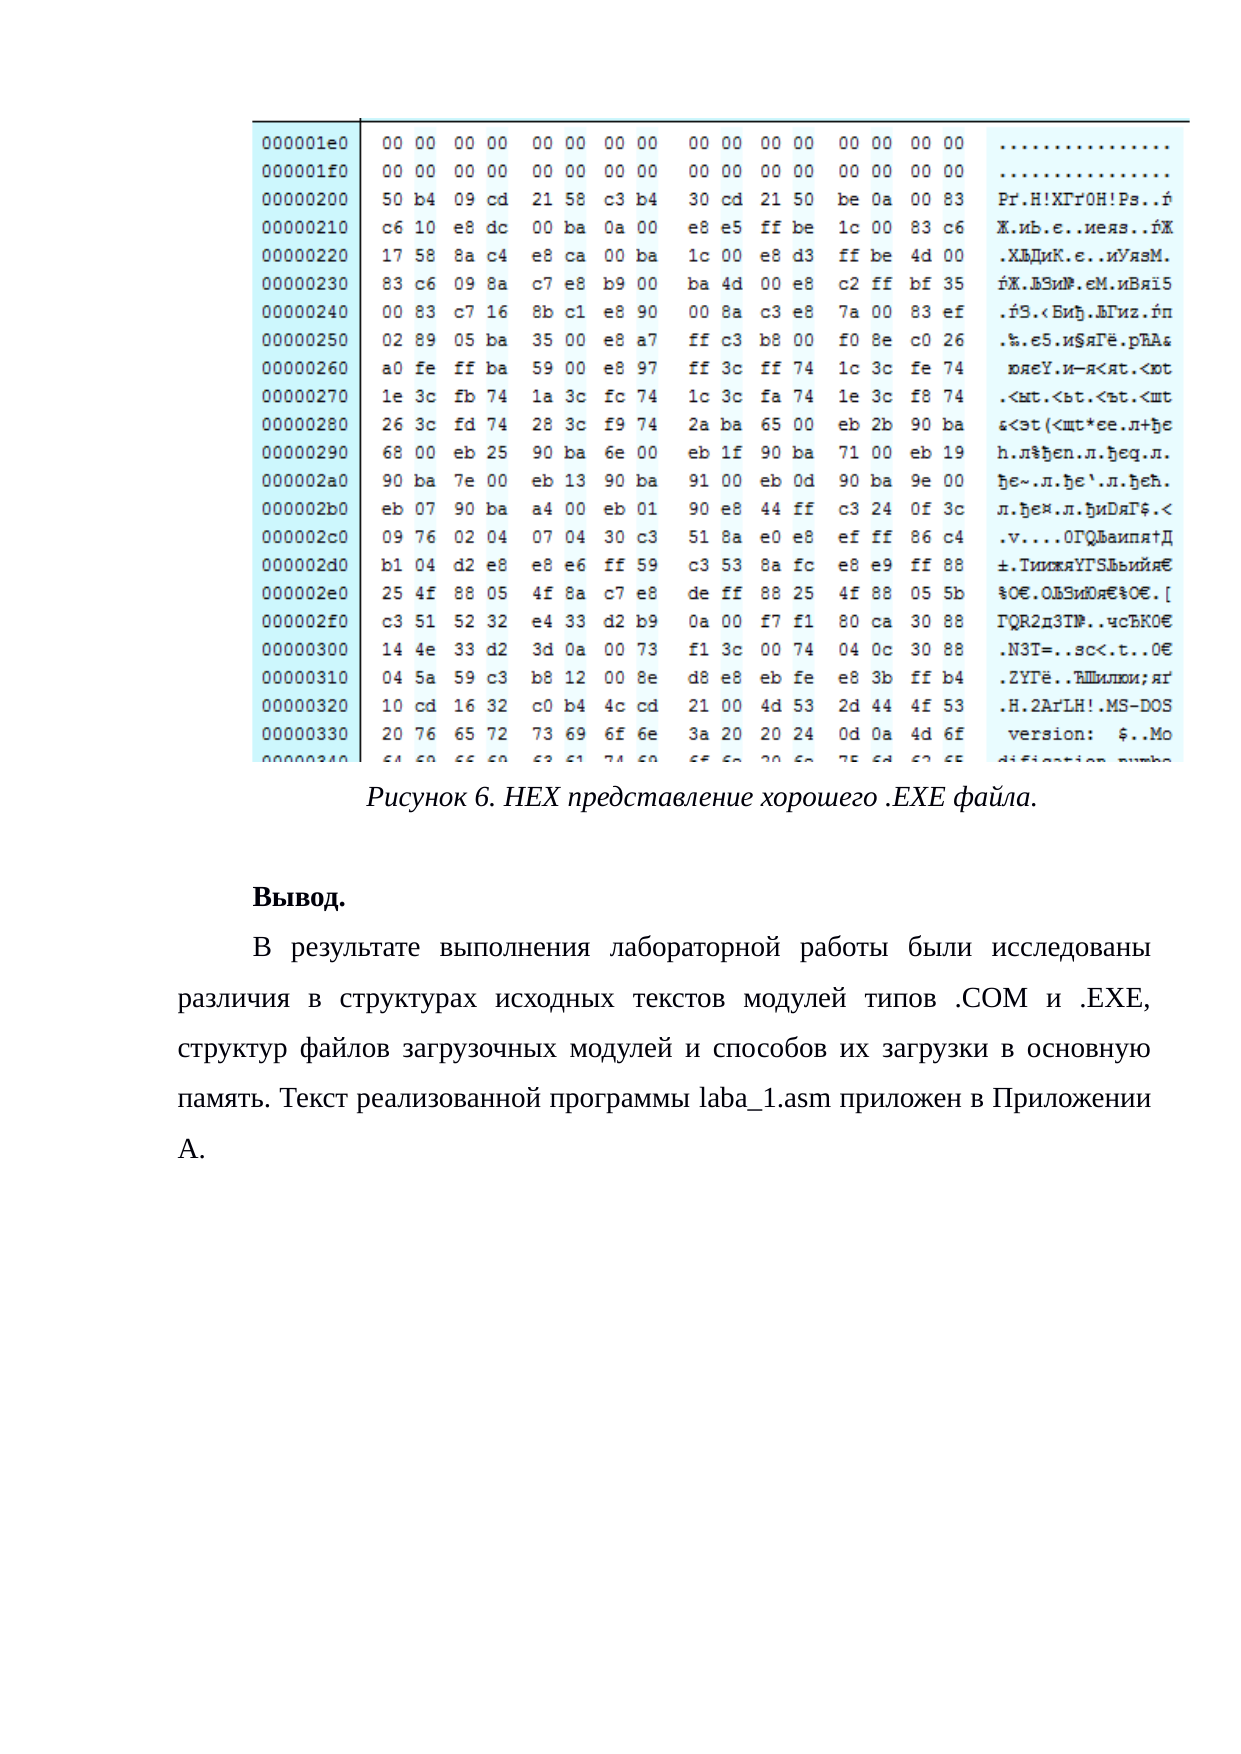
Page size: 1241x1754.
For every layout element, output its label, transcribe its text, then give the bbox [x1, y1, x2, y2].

picture [252, 118, 1190, 762]
text Рисунок 6. HEX представление хорошего .EXE файла. [252, 779, 1152, 812]
text В результате выполнения лабораторной работы были исследованы различия в структурах исходных текстов модулей типов .СОМ и .ЕХЕ, структур файлов загрузочных модулей и способов их загрузки в основную память. Текст реализованной программы laba_1.asm приложен в Приложении A. [177, 929, 1152, 1164]
text Вывод. [252, 879, 1152, 913]
